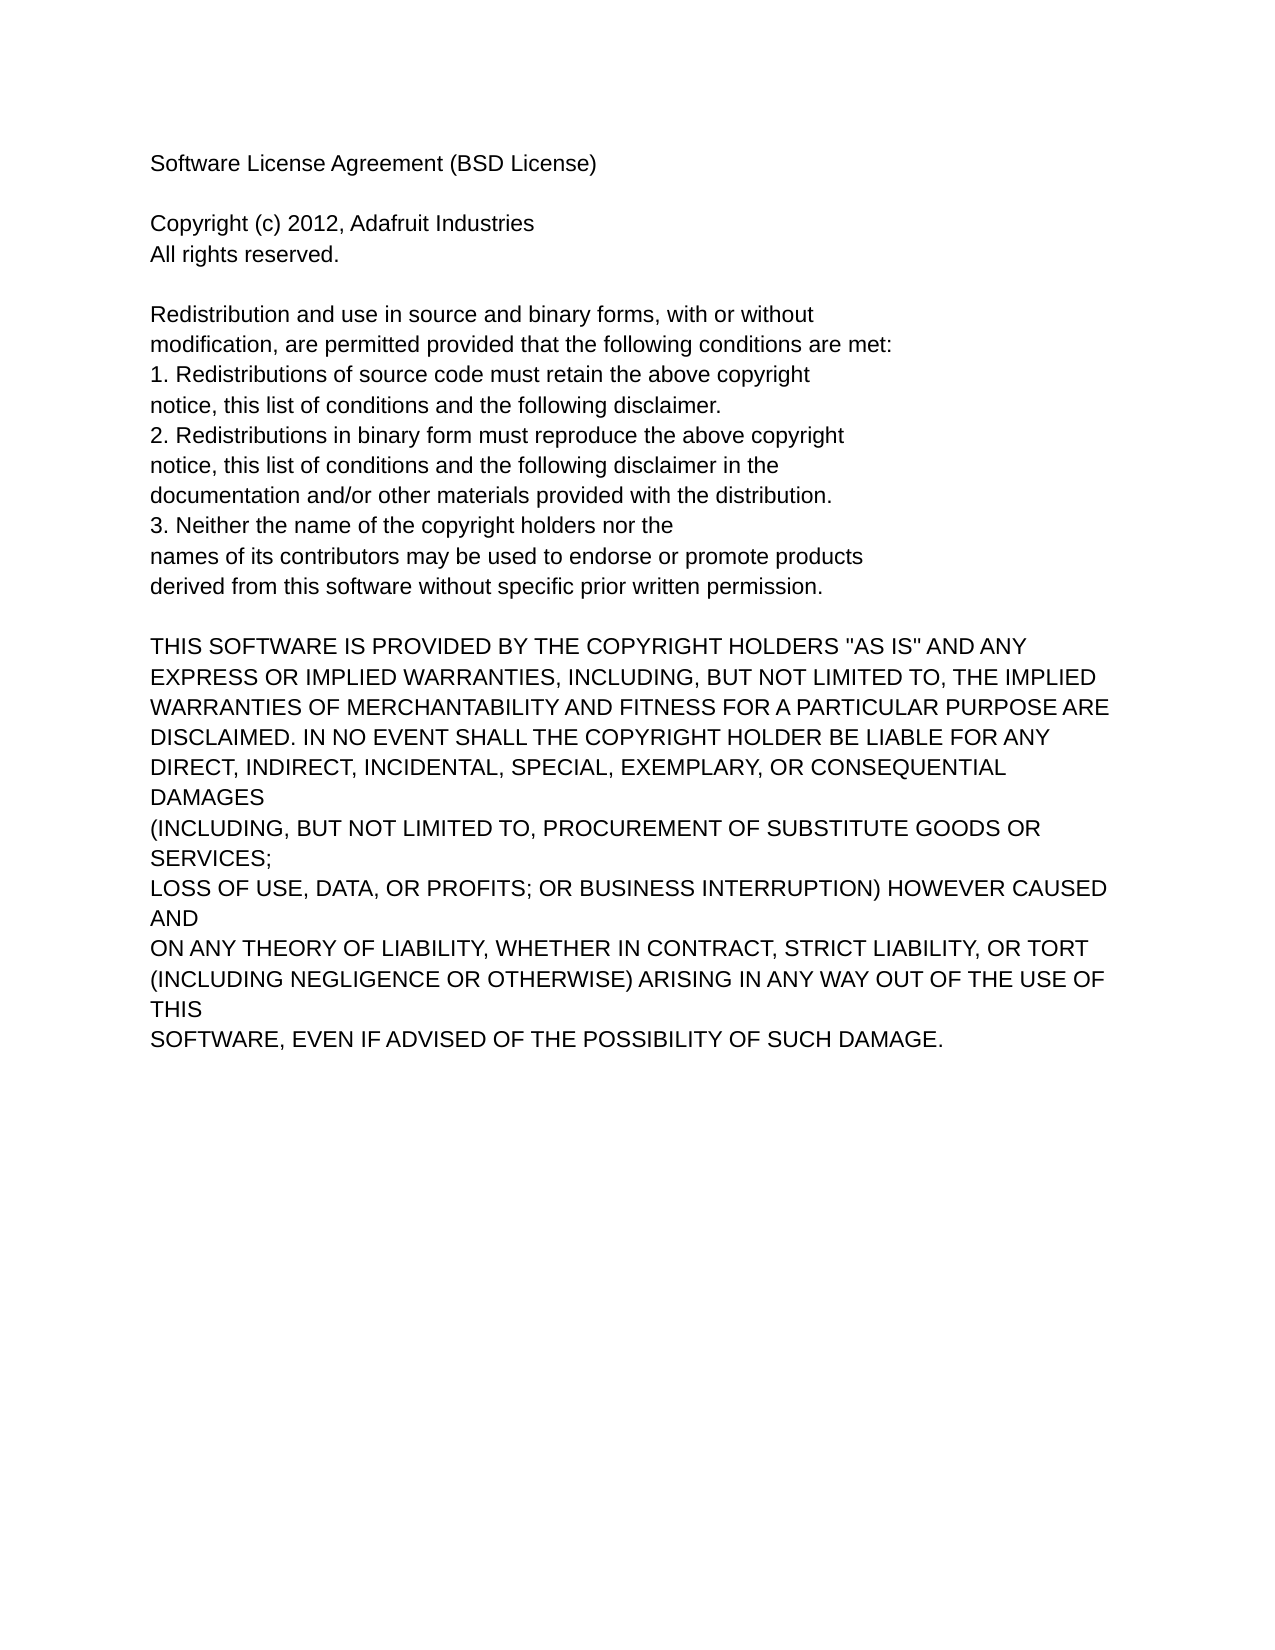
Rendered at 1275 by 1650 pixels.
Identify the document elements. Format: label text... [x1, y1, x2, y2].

text modification, are permitted provided that the following conditions are met: [150, 331, 1125, 358]
text LOSS OF USE, DATA, OR PROFITS; OR BUSINESS INTERRUPTION) HOWEVER CAUSED AND [150, 875, 1125, 932]
text (INCLUDING NEGLIGENCE OR OTHERWISE) ARISING IN ANY WAY OUT OF THE USE OF THIS [150, 966, 1125, 1022]
text 3. Neither the name of the copyright holders nor the [150, 512, 1125, 539]
text notice, this list of conditions and the following disclaimer in the [150, 452, 1125, 478]
text names of its contributors may be used to endorse or promote products [150, 543, 1125, 569]
text Redistribution and use in source and binary forms, with or without [150, 301, 1125, 327]
text Software License Agreement (BSD License) [150, 150, 1125, 176]
text WARRANTIES OF MERCHANTABILITY AND FITNESS FOR A PARTICULAR PURPOSE ARE [150, 694, 1125, 720]
text derived from this software without specific prior written permission. [150, 573, 1125, 599]
text SOFTWARE, EVEN IF ADVISED OF THE POSSIBILITY OF SUCH DAMAGE. [150, 1026, 1125, 1052]
text All rights reserved. [150, 241, 1125, 267]
text EXPRESS OR IMPLIED WARRANTIES, INCLUDING, BUT NOT LIMITED TO, THE IMPLIED [150, 663, 1125, 690]
text (INCLUDING, BUT NOT LIMITED TO, PROCUREMENT OF SUBSTITUTE GOODS OR SERVICES; [150, 814, 1125, 871]
text DIRECT, INDIRECT, INCIDENTAL, SPECIAL, EXEMPLARY, OR CONSEQUENTIAL DAMAGES [150, 754, 1125, 811]
text notice, this list of conditions and the following disclaimer. [150, 392, 1125, 418]
text ON ANY THEORY OF LIABILITY, WHETHER IN CONTRACT, STRICT LIABILITY, OR TORT [150, 935, 1125, 962]
text DISCLAIMED. IN NO EVENT SHALL THE COPYRIGHT HOLDER BE LIABLE FOR ANY [150, 724, 1125, 750]
text documentation and/or other materials provided with the distribution. [150, 482, 1125, 509]
text THIS SOFTWARE IS PROVIDED BY THE COPYRIGHT HOLDERS ''AS IS'' AND ANY [150, 633, 1125, 660]
text 2. Redistributions in binary form must reproduce the above copyright [150, 422, 1125, 448]
text 1. Redistributions of source code must retain the above copyright [150, 361, 1125, 388]
text Copyright (c) 2012, Adafruit Industries [150, 210, 1125, 237]
